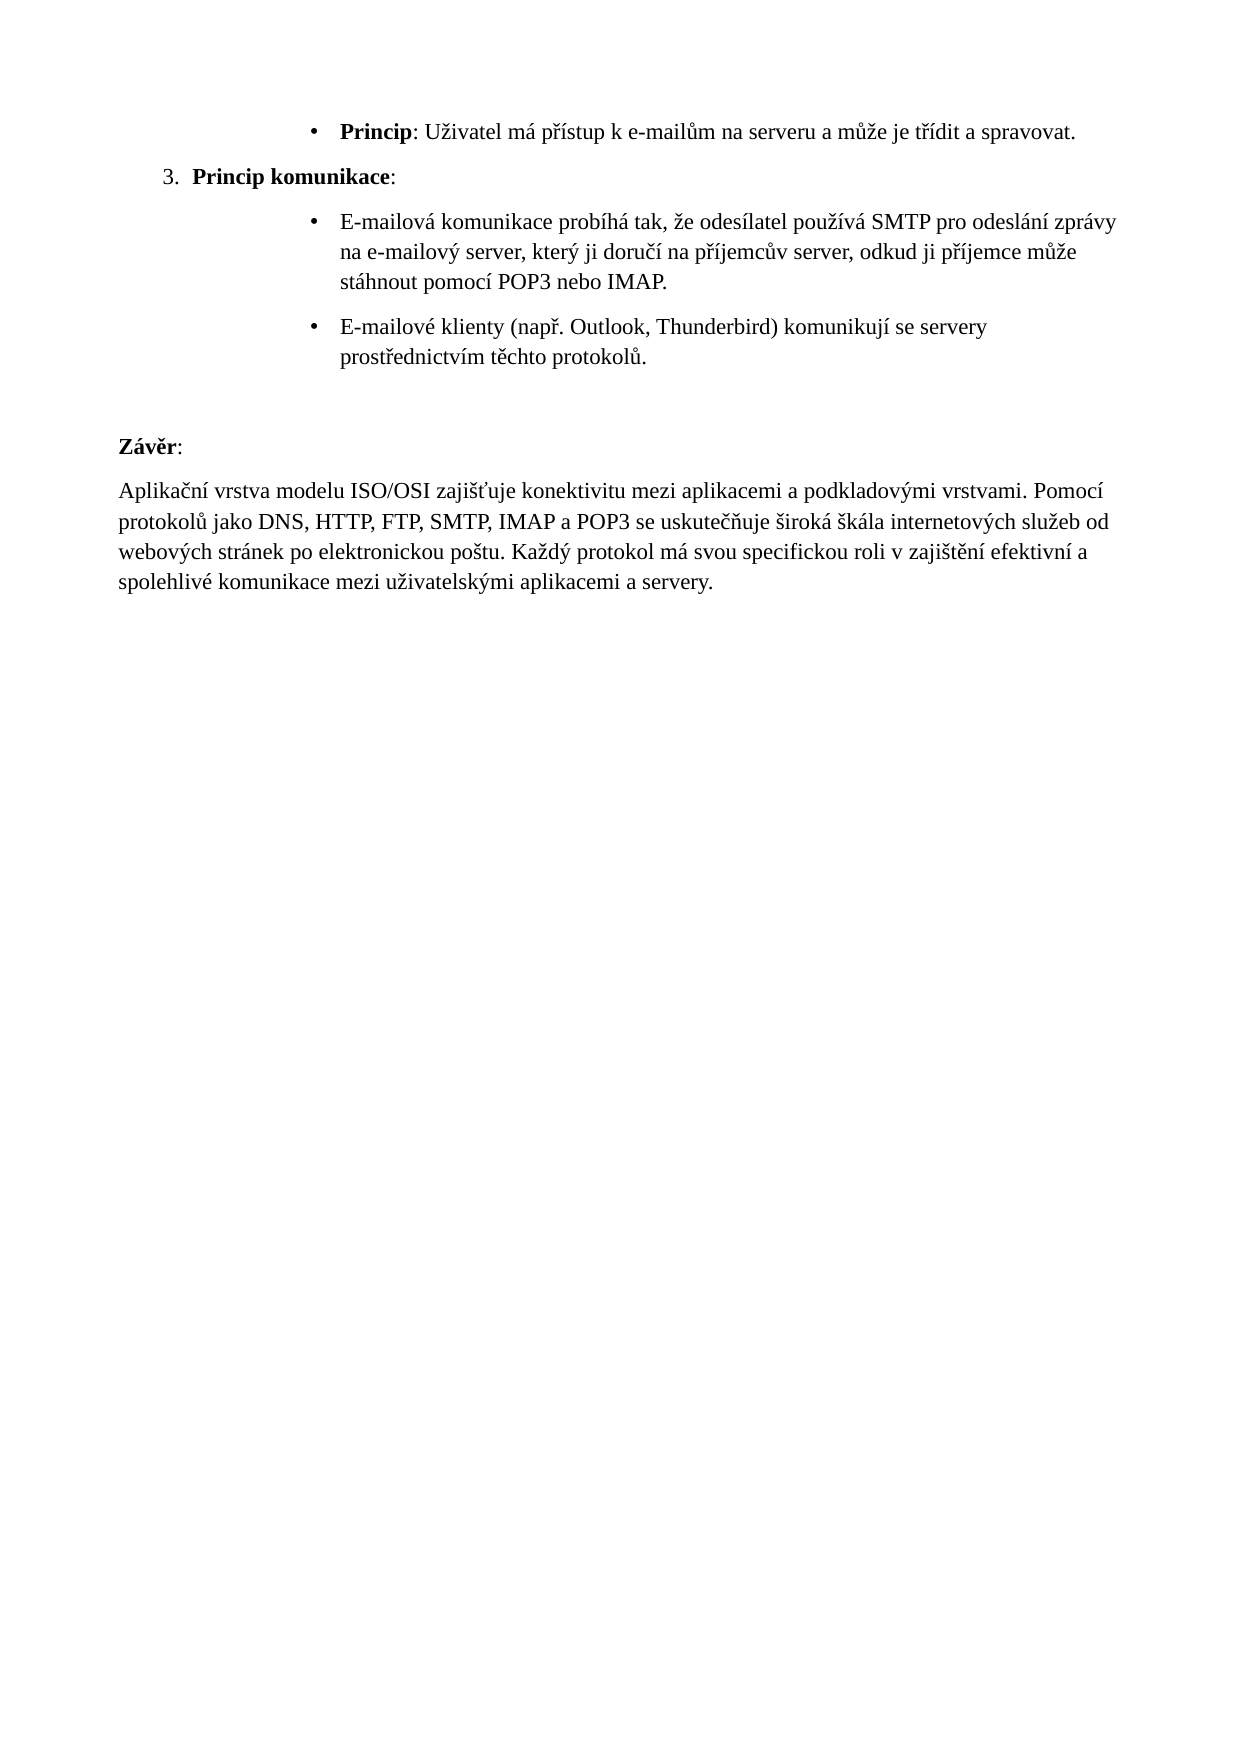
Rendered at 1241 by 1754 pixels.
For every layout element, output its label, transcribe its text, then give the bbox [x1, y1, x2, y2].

text Závěr: [118, 433, 1122, 459]
list Princip komunikace: [162, 163, 1122, 189]
list E-mailové klienty (např. Outlook, Thunderbird) komunikují se servery prostřednictvím těchto protokolů. [310, 313, 1122, 369]
text Aplikační vrstva modelu ISO/OSI zajišťuje konektivitu mezi aplikacemi a podkladovými vrstvami. Pomocí protokolů jako DNS, HTTP, FTP, SMTP, IMAP a POP3 se uskutečňuje široká škála internetových služeb od webových stránek po elektronickou poštu. Každý protokol má svou specifickou roli v zajištění efektivní a spolehlivé komunikace mezi uživatelskými aplikacemi a servery. [118, 477, 1122, 594]
list Princip: Uživatel má přístup k e-mailům na serveru a může je třídit a spravovat. [310, 118, 1122, 144]
list E-mailová komunikace probíhá tak, že odesílatel používá SMTP pro odeslání zprávy na e-mailový server, který ji doručí na příjemcův server, odkud ji příjemce může stáhnout pomocí POP3 nebo IMAP. [310, 208, 1122, 294]
